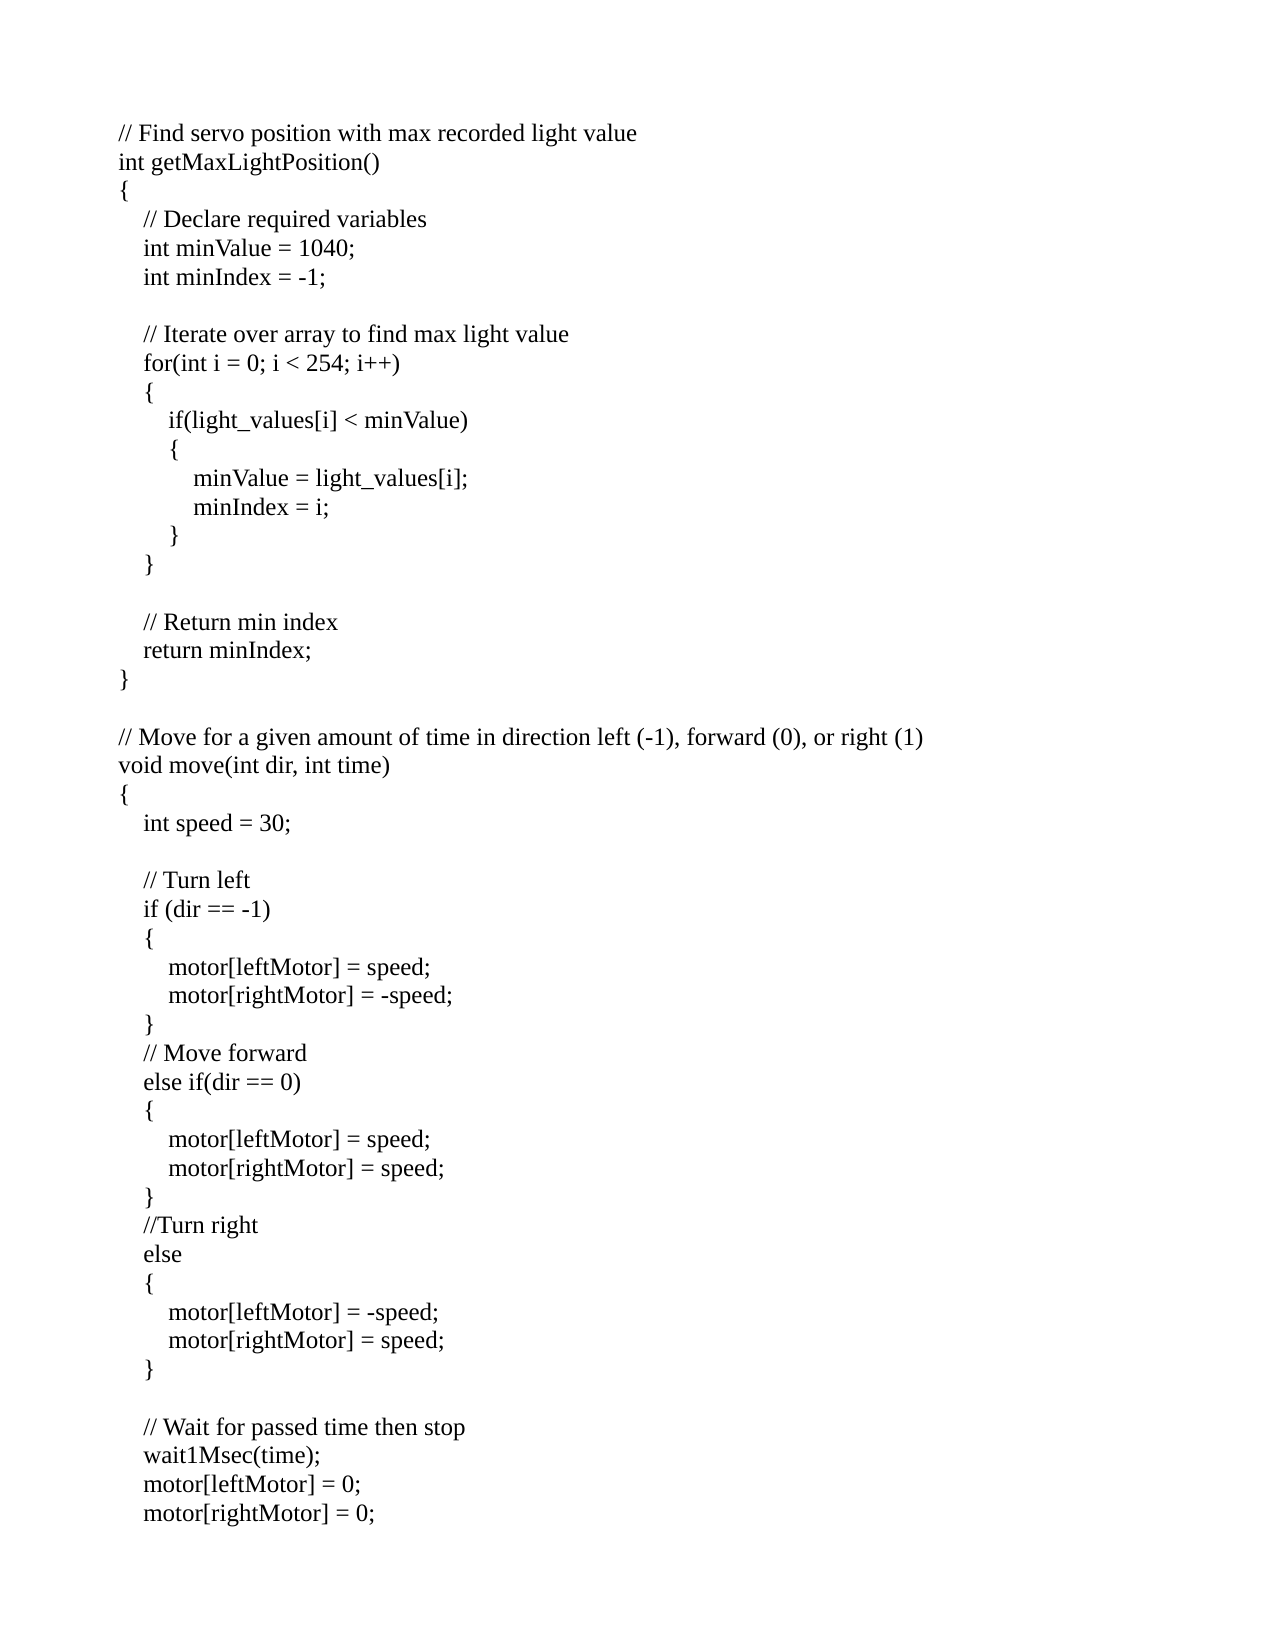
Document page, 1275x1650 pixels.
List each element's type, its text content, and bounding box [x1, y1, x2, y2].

text else if(dir == 0) [118, 1067, 1157, 1096]
text //Turn right [118, 1211, 1157, 1239]
text // Move forward [118, 1038, 1157, 1067]
text } [118, 664, 1157, 693]
text int getMaxLightPosition() [118, 147, 1157, 176]
text // Move for a given amount of time in direction left (-1), forward (0), or right (1) [118, 722, 1157, 751]
text { [118, 1268, 1157, 1297]
text } [118, 1182, 1157, 1211]
text void move(int dir, int time) [118, 751, 1157, 779]
text // Turn left [118, 866, 1157, 894]
text { [118, 377, 1157, 406]
text { [118, 779, 1157, 808]
text // Return min index [118, 607, 1157, 636]
text motor[leftMotor] = speed; [118, 1124, 1157, 1153]
text { [118, 1096, 1157, 1124]
text if (dir == -1) [118, 894, 1157, 923]
text motor[rightMotor] = 0; [118, 1498, 1157, 1527]
text if(light_values[i] < minValue) [118, 406, 1157, 434]
text int speed = 30; [118, 808, 1157, 837]
text // Find servo position with max recorded light value [118, 118, 1157, 147]
text motor[rightMotor] = -speed; [118, 981, 1157, 1009]
text wait1Msec(time); [118, 1441, 1157, 1469]
text minValue = light_values[i]; [118, 463, 1157, 492]
text motor[rightMotor] = speed; [118, 1153, 1157, 1182]
text motor[leftMotor] = speed; [118, 952, 1157, 981]
text int minValue = 1040; [118, 233, 1157, 262]
text { [118, 434, 1157, 463]
text for(int i = 0; i < 254; i++) [118, 348, 1157, 377]
text // Declare required variables [118, 204, 1157, 233]
text } [118, 1354, 1157, 1383]
text motor[leftMotor] = -speed; [118, 1297, 1157, 1326]
text } [118, 549, 1157, 578]
text // Wait for passed time then stop [118, 1412, 1157, 1441]
text } [118, 521, 1157, 549]
text motor[leftMotor] = 0; [118, 1469, 1157, 1498]
text int minIndex = -1; [118, 262, 1157, 291]
text minIndex = i; [118, 492, 1157, 521]
text motor[rightMotor] = speed; [118, 1326, 1157, 1354]
text } [118, 1009, 1157, 1038]
text { [118, 176, 1157, 204]
text return minIndex; [118, 636, 1157, 664]
text // Iterate over array to find max light value [118, 319, 1157, 348]
text { [118, 923, 1157, 952]
text else [118, 1239, 1157, 1268]
